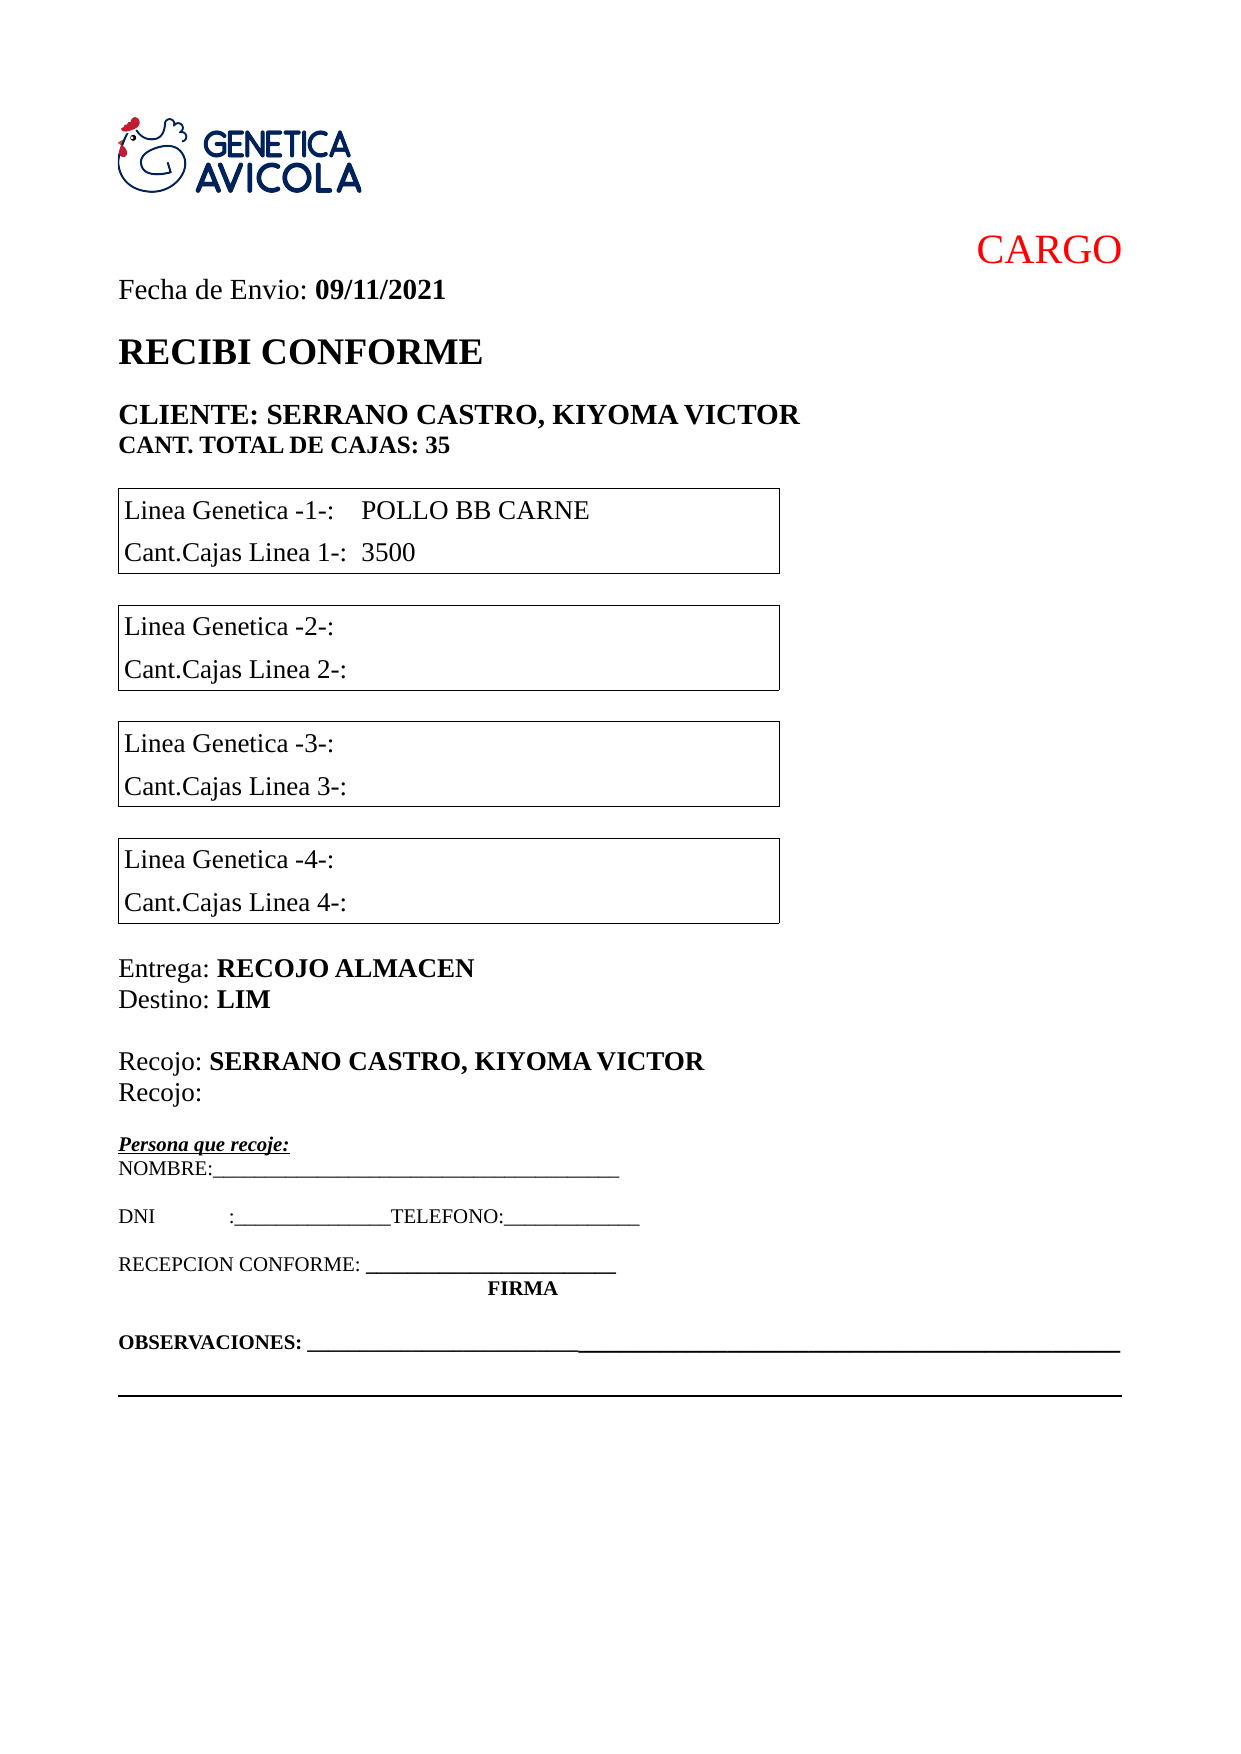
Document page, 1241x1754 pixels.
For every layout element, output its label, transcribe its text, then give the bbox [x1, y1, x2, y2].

table_cell [118, 574, 356, 604]
table_cell Cant.Cajas Linea 4-: [119, 880, 356, 923]
table_cell Linea Genetica -3-: [119, 722, 356, 764]
table_cell [356, 839, 779, 880]
text Destino: LIM [118, 983, 1122, 1014]
table_cell [356, 574, 779, 604]
text CANT. TOTAL DE CAJAS: 35 [118, 431, 1122, 459]
table_cell [118, 807, 356, 838]
table_cell [356, 880, 779, 923]
text RECEPCION CONFORME: ________________________ [118, 1252, 1122, 1276]
text Entrega: RECOJO ALMACEN [118, 952, 1122, 983]
text Recojo: SERRANO CASTRO, KIYOMA VICTOR [118, 1045, 1122, 1076]
table_cell [356, 722, 779, 764]
table_cell [356, 691, 779, 721]
table_cell Cant.Cajas Linea 3-: [119, 764, 356, 806]
table_cell [356, 807, 779, 838]
table_cell Cant.Cajas Linea 1-: [119, 531, 356, 573]
text NOMBRE:_______________________________________ [118, 1156, 1122, 1180]
text CARGO [118, 224, 1122, 272]
text CLIENTE: SERRANO CASTRO, KIYOMA VICTOR [118, 397, 1122, 431]
table_cell Linea Genetica -4-: [119, 839, 356, 880]
table_header POLLO BB CARNE [356, 489, 779, 531]
text Fecha de Envio: 09/11/2021 [118, 272, 1122, 306]
table_cell [356, 647, 779, 690]
table_cell Cant.Cajas Linea 2-: [119, 647, 356, 690]
table_cell [118, 691, 356, 721]
table_cell Linea Genetica -2-: [119, 606, 356, 647]
text Recojo: [118, 1076, 1122, 1108]
text DNI :_______________TELEFONO:_____________ [118, 1204, 1122, 1228]
table_cell [356, 606, 779, 647]
picture [117, 117, 362, 193]
text FIRMA [118, 1276, 1122, 1300]
table_cell 3500 [356, 531, 779, 573]
text RECIBI CONFORME [118, 330, 1122, 373]
text OBSERVACIONES: __________________________________________________________________ [118, 1324, 1122, 1355]
table_header Linea Genetica -1-: [119, 489, 356, 531]
table_cell [356, 764, 779, 806]
text Persona que recoje: [118, 1132, 1122, 1156]
